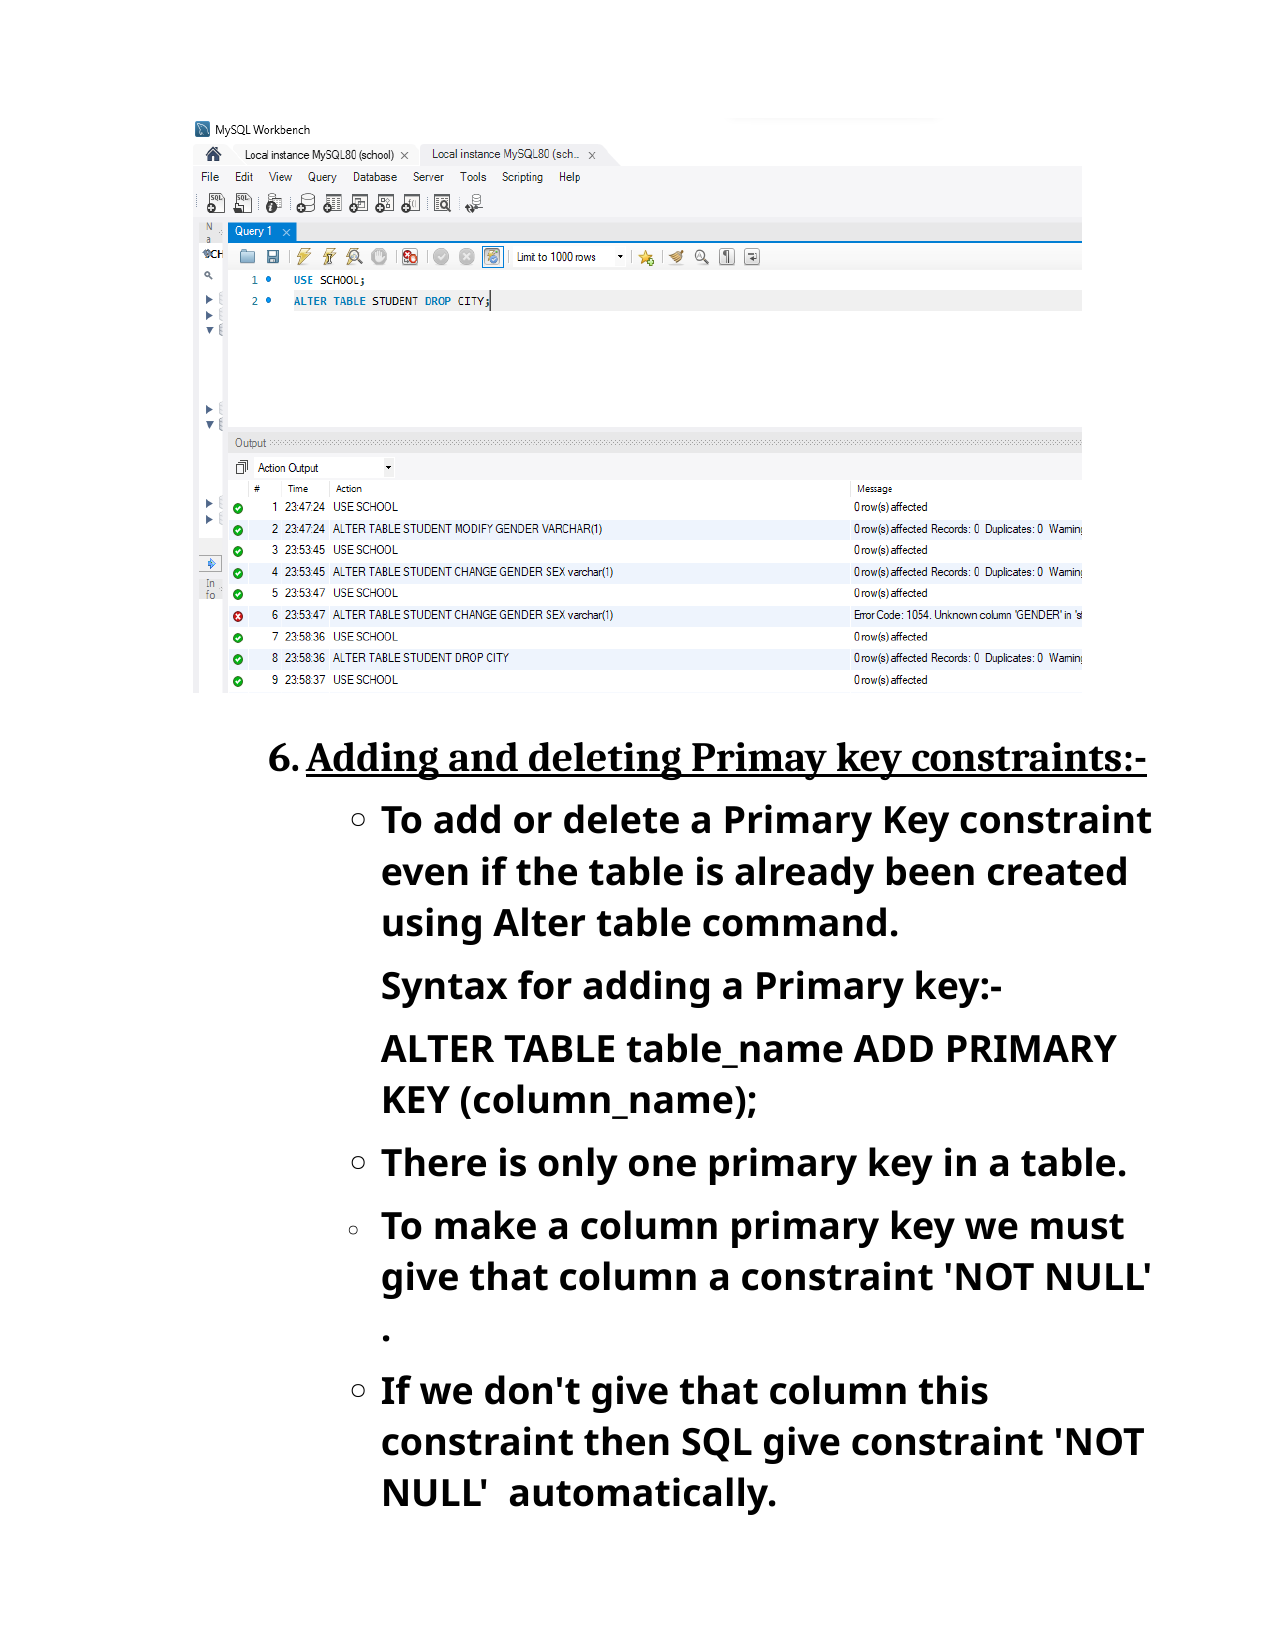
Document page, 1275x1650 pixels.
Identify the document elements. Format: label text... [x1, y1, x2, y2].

list Syntax for adding a Primary key:- [343, 959, 1157, 1010]
list There is only one primary key in a table. [343, 1136, 1157, 1187]
list To add or delete a Primary Key constraint even if the table is already been created using Alter table command. [343, 794, 1157, 947]
picture [193, 118, 1082, 693]
list To make a column primary key we must give that column a constraint 'NOT NULL' . [343, 1199, 1157, 1352]
list Adding and deleting Primay key constraints:- [268, 734, 1157, 782]
list ALTER TABLE table_name ADD PRIMARY KEY (column_name); [343, 1022, 1157, 1124]
list If we don't give that column this constraint then SQL give constraint 'NOT NULL' automatically. [343, 1364, 1157, 1518]
